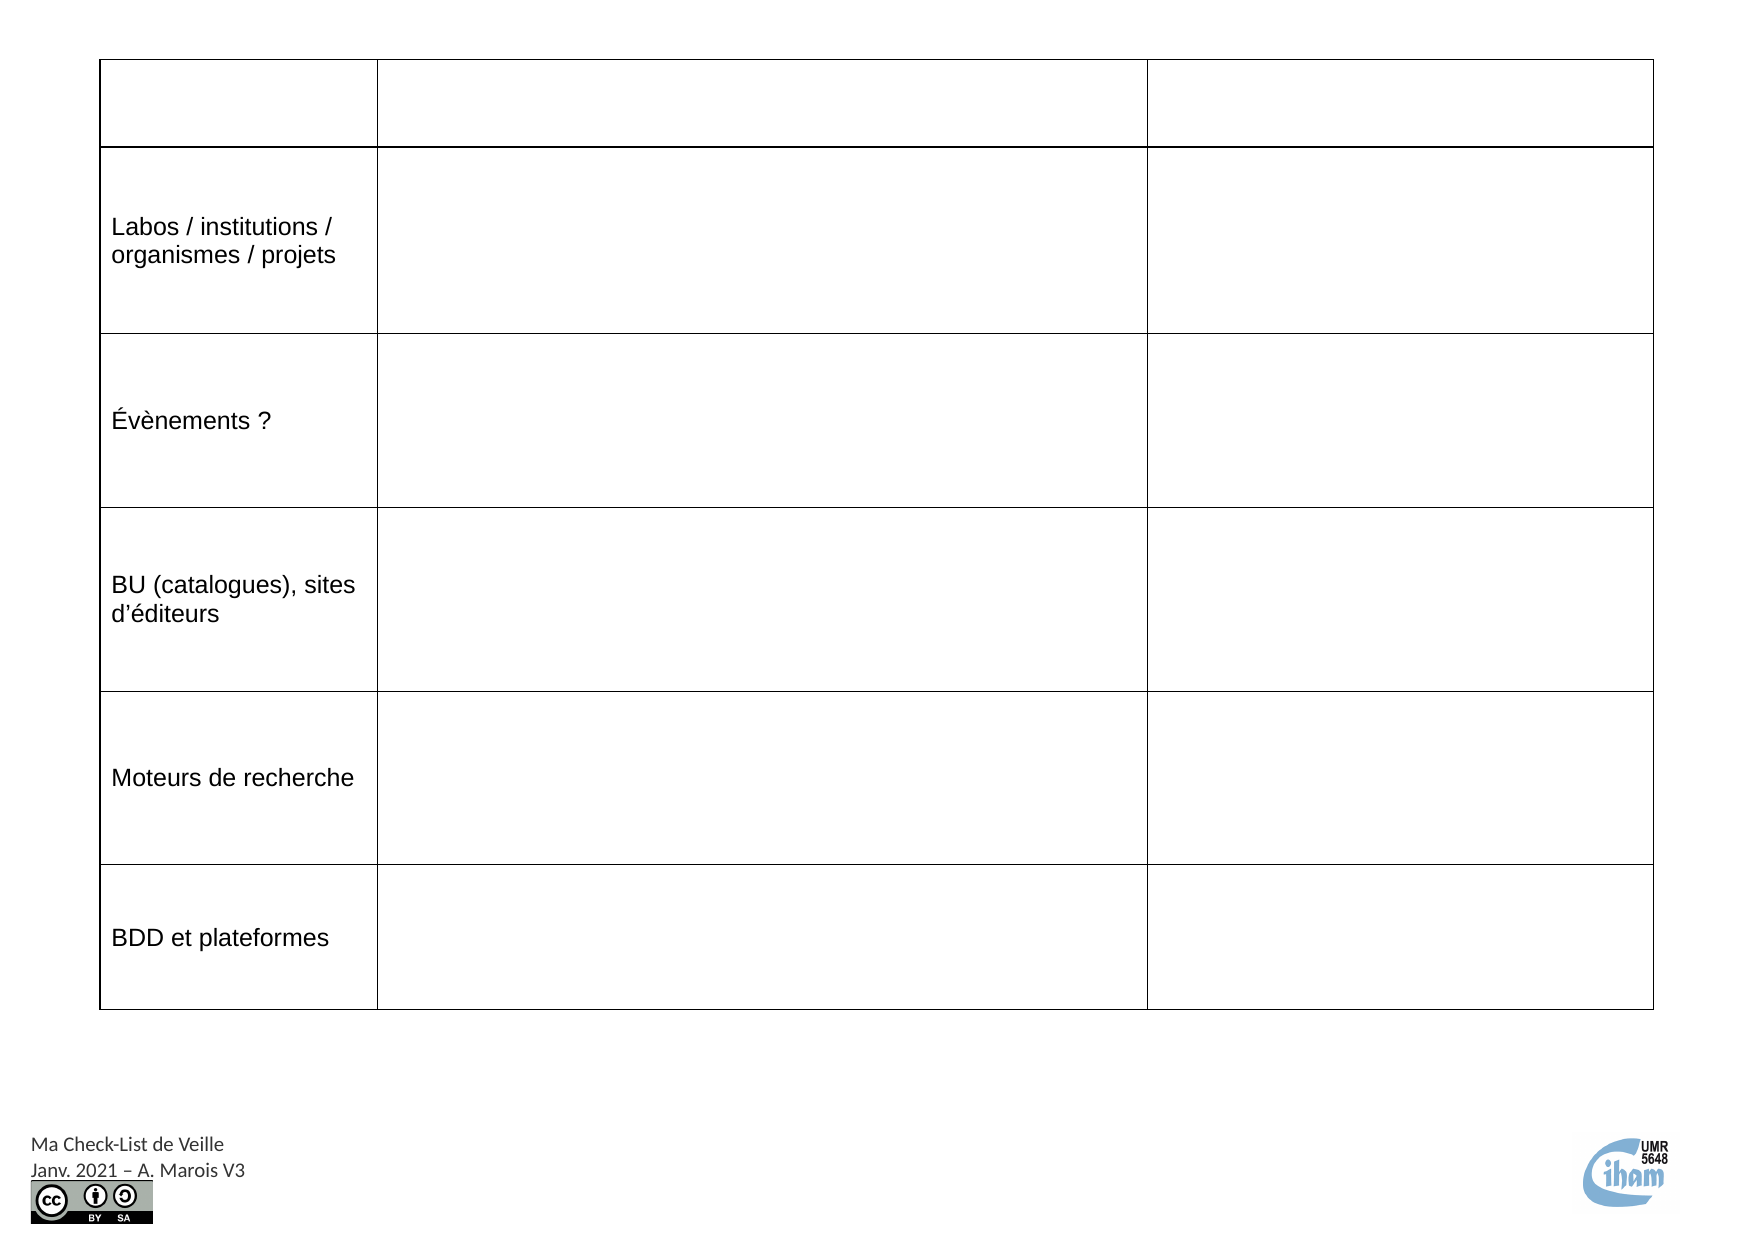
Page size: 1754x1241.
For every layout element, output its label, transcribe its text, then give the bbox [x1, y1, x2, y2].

table_cell [378, 508, 1147, 691]
picture [1571, 1132, 1680, 1214]
table_cell [101, 60, 377, 146]
table_cell [1148, 692, 1653, 864]
table_cell [378, 148, 1147, 333]
table_cell [1148, 865, 1653, 1009]
table_cell [378, 60, 1147, 146]
table_cell [1148, 148, 1653, 333]
picture [30, 1180, 153, 1224]
table_cell Évènements ? [101, 334, 377, 507]
table_cell [378, 334, 1147, 507]
table_cell BDD et plateformes [101, 865, 377, 1009]
table_cell [378, 692, 1147, 864]
table_cell Labos / institutions / organismes / projets [101, 148, 377, 333]
table_cell [1148, 508, 1653, 691]
table_cell [1148, 60, 1653, 146]
table_cell [1148, 334, 1653, 507]
table_cell [378, 865, 1147, 1009]
table_cell BU (catalogues), sites d’éditeurs [101, 508, 377, 691]
table_cell Moteurs de recherche [101, 692, 377, 864]
